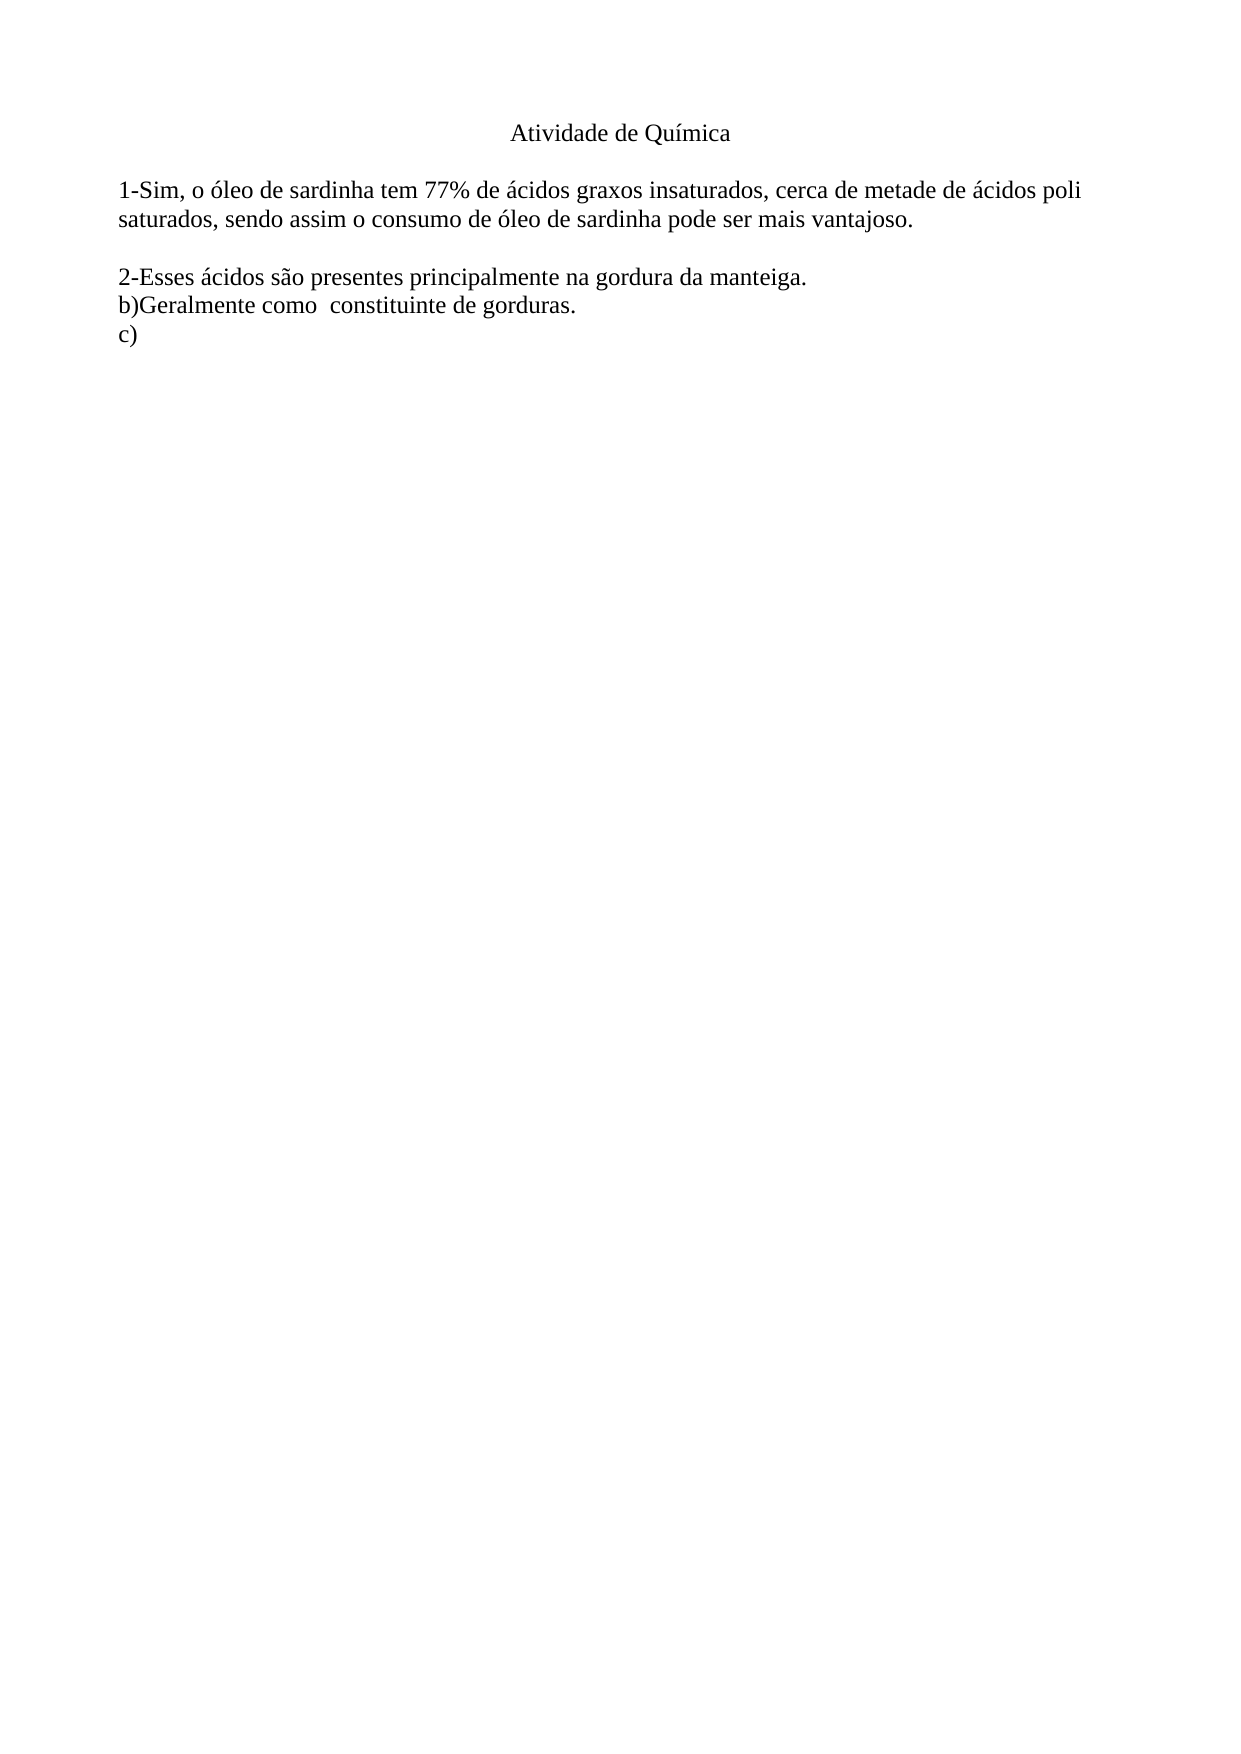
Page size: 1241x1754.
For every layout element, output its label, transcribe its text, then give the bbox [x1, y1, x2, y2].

text 2-Esses ácidos são presentes principalmente na gordura da manteiga. [118, 262, 1122, 291]
text Atividade de Química [118, 118, 1122, 147]
text b)Geralmente como constituinte de gorduras. [118, 291, 1122, 319]
text c) [118, 319, 1122, 348]
text 1-Sim, o óleo de sardinha tem 77% de ácidos graxos insaturados, cerca de metade de ácidos poli saturados, sendo assim o consumo de óleo de sardinha pode ser mais vantajoso. [118, 176, 1122, 233]
